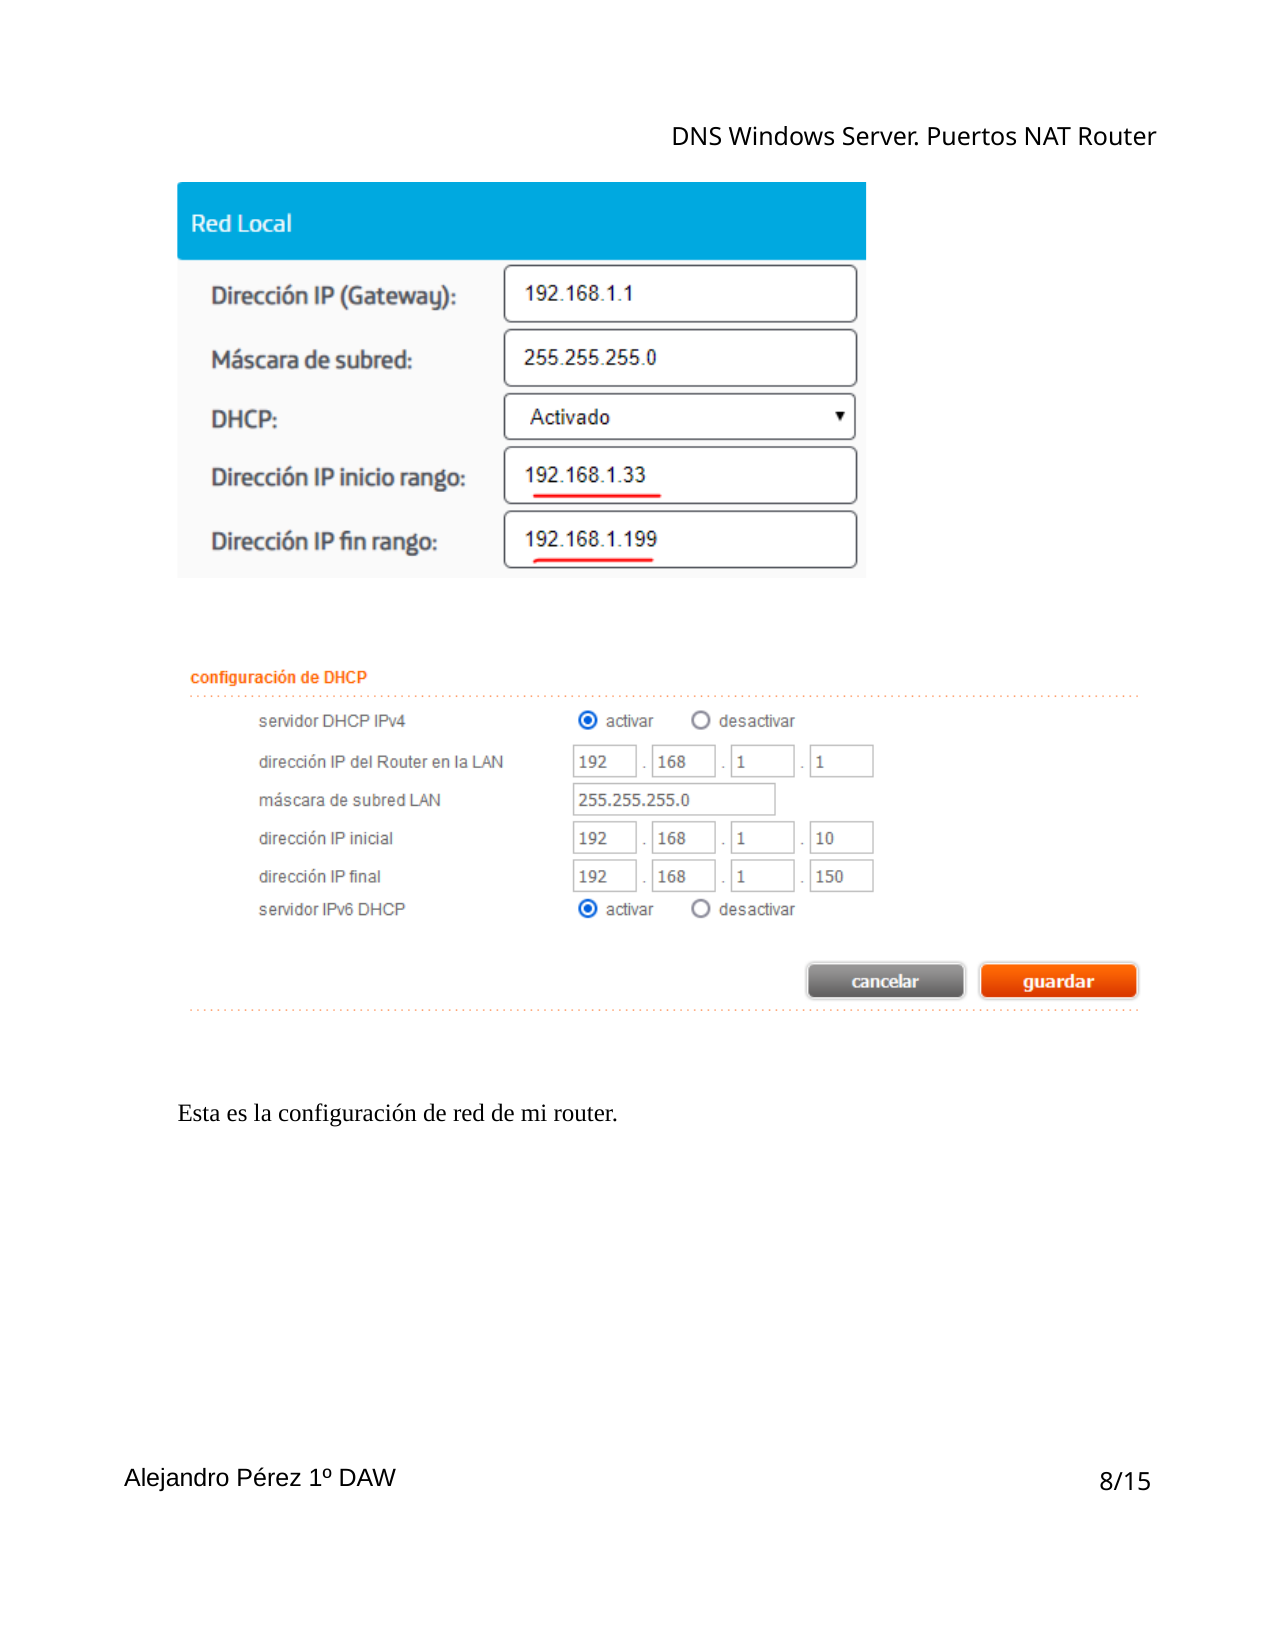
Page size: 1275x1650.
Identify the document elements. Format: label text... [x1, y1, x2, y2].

text Esta es la configuración de red de mi router. [177, 1083, 1157, 1127]
picture [250, 220, 273, 231]
picture [274, 220, 284, 231]
picture [193, 215, 205, 231]
picture [207, 215, 231, 231]
picture [177, 258, 867, 578]
picture [177, 637, 1157, 1026]
